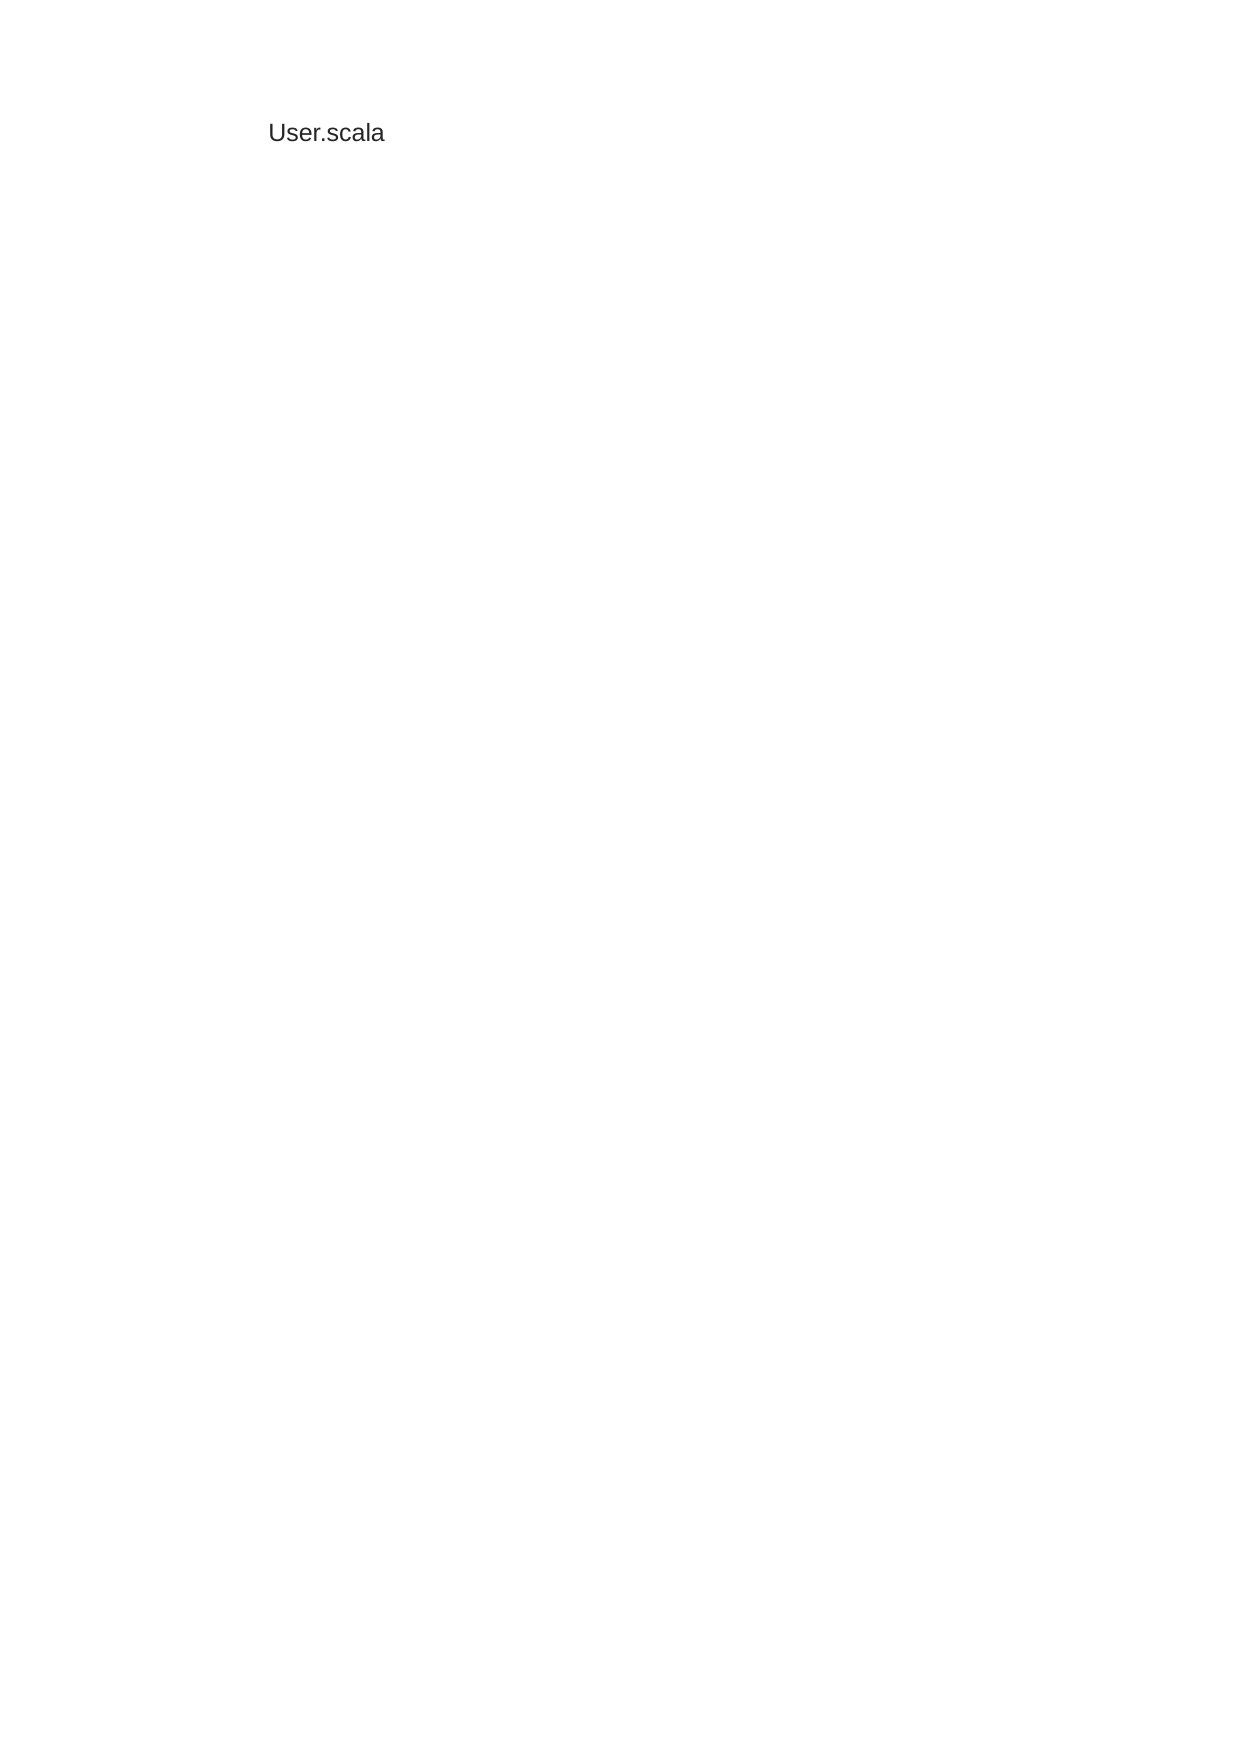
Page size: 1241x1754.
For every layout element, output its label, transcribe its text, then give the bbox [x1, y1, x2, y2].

text User.scala [118, 118, 1122, 147]
